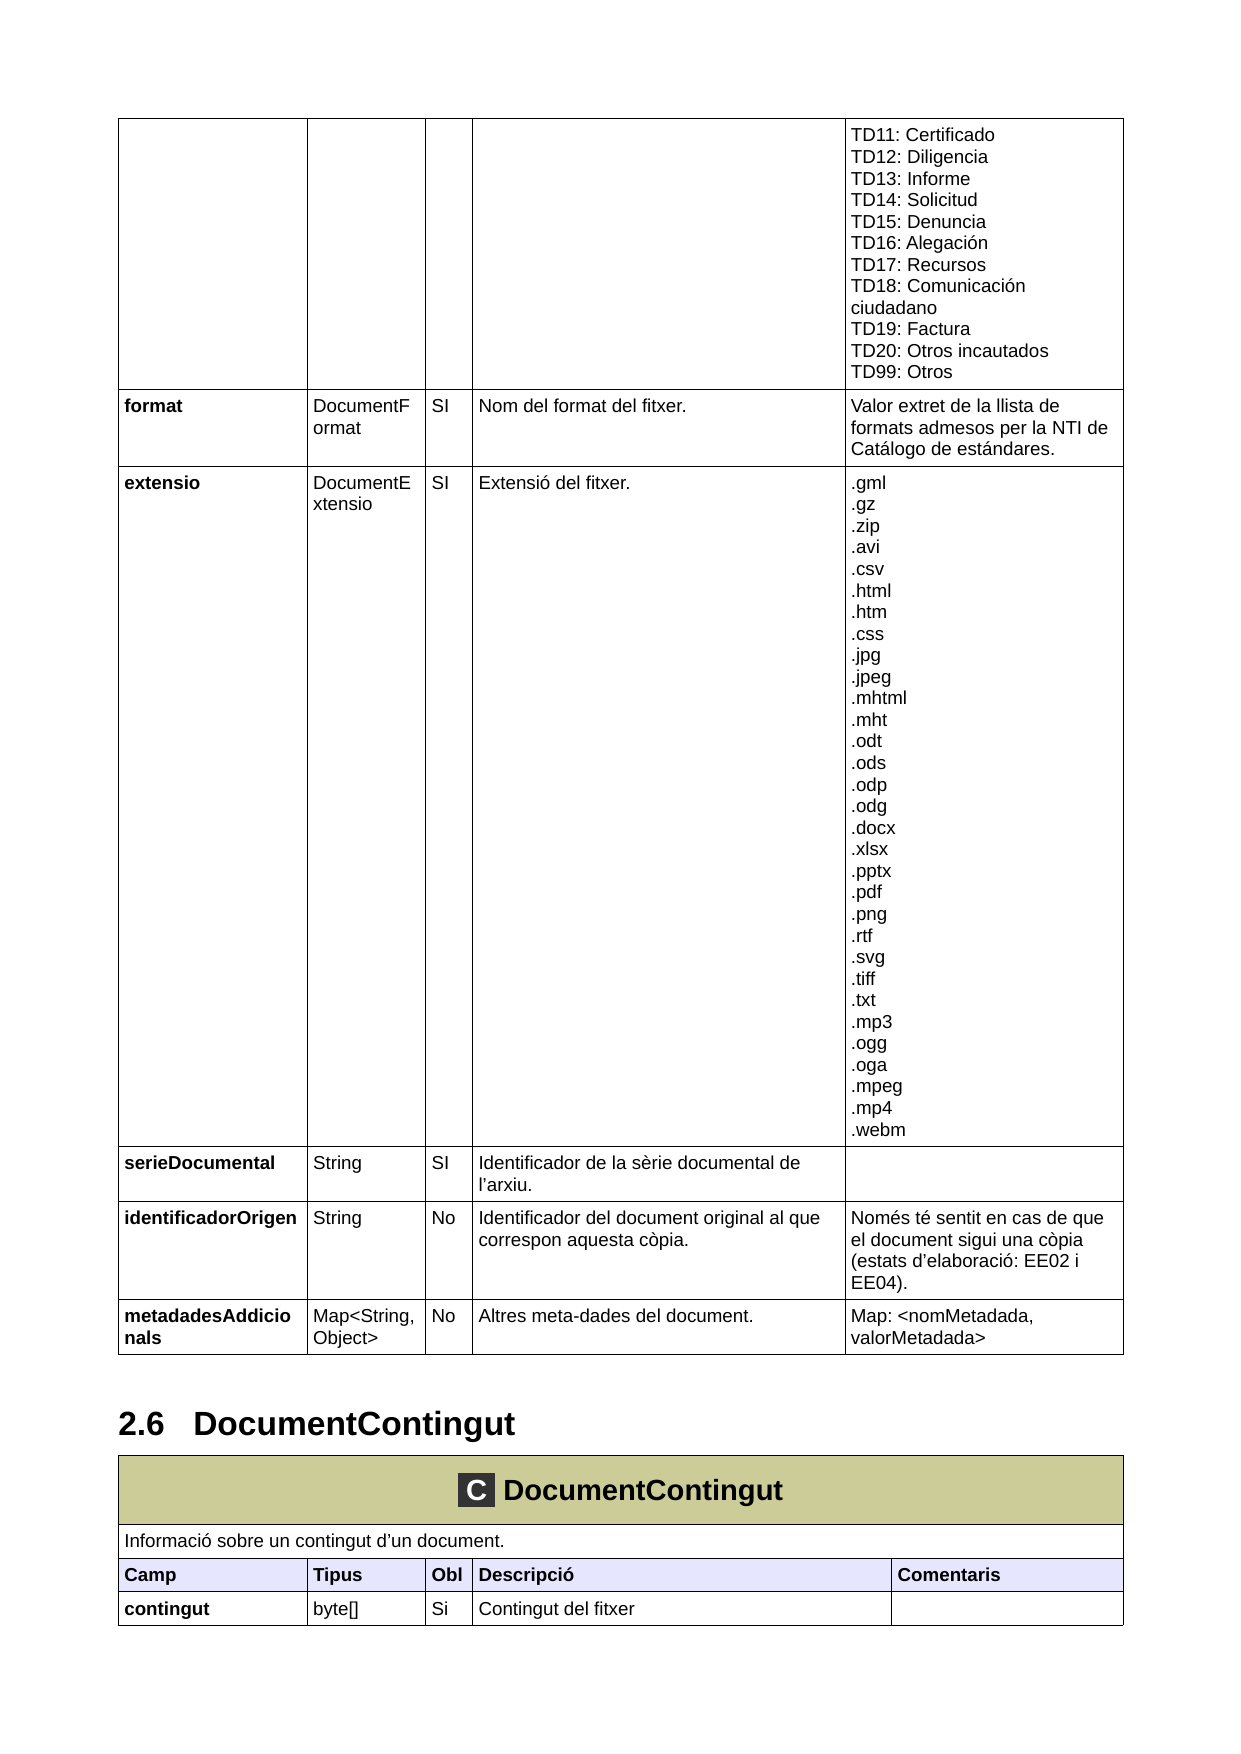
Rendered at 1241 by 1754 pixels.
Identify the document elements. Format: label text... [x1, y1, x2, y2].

table_cell Contingut del fitxer [473, 1592, 891, 1625]
table_cell Només té sentit en cas de que el document sigui una còpia (estats d’elaboració: EE02 i EE04). [846, 1202, 1123, 1299]
table_cell byte[] [308, 1592, 425, 1625]
table_cell Identificador del document original al que correspon aquesta còpia. [473, 1202, 845, 1299]
table_cell DocumentExtensio [308, 467, 425, 1146]
table_cell Informació sobre un contingut d’un document. [119, 1525, 1123, 1558]
table_cell No [426, 1202, 472, 1299]
table_cell Tipus [308, 1559, 425, 1591]
table_cell String [308, 1147, 425, 1201]
table_cell [846, 1147, 1123, 1201]
table_cell [473, 119, 845, 389]
table_cell Valor extret de la llista de formats admesos per la NTI de Catálogo de estándares. [846, 390, 1123, 466]
table_cell [892, 1592, 1123, 1625]
table_cell extensio [119, 467, 307, 1146]
table_cell [426, 119, 472, 389]
table_cell DocumentFormat [308, 390, 425, 466]
table_cell Extensió del fitxer. [473, 467, 845, 1146]
table_cell [308, 119, 425, 389]
table_cell No [426, 1300, 472, 1354]
table_cell Map<String, Object> [308, 1300, 425, 1354]
table_cell SI [426, 390, 472, 466]
table_cell Identificador de la sèrie documental de l’arxiu. [473, 1147, 845, 1201]
table_cell Camp [119, 1559, 307, 1591]
table_cell serieDocumental [119, 1147, 307, 1201]
subtitle DocumentContingut [118, 1404, 1122, 1443]
table_cell SI [426, 1147, 472, 1201]
table_cell Descripció [473, 1559, 891, 1591]
table_cell Altres meta-dades del document. [473, 1300, 845, 1354]
table_cell metadadesAddicionals [119, 1300, 307, 1354]
table_cell Comentaris [892, 1559, 1123, 1591]
table_cell format [119, 390, 307, 466]
table_cell Si [426, 1592, 472, 1625]
table_cell [119, 119, 307, 389]
table_header C DocumentContingut [119, 1456, 1123, 1524]
table_cell Map: <nomMetadada, valorMetadada> [846, 1300, 1123, 1354]
table_cell .gml .gz .zip .avi .csv .html .htm .css .jpg .jpeg .mhtml .mht .odt .ods .odp .odg .docx .xlsx .pptx .pdf .png .rtf .svg .tiff .txt .mp3 .ogg .oga .mpeg .mp4 .webm [846, 467, 1123, 1146]
table_cell String [308, 1202, 425, 1299]
table_cell TD11: Certificado TD12: Diligencia TD13: Informe TD14: Solicitud TD15: Denuncia TD16: Alegación TD17: Recursos TD18: Comunicación ciudadano TD19: Factura TD20: Otros incautados TD99: Otros [846, 119, 1123, 389]
table_cell identificadorOrigen [119, 1202, 307, 1299]
table_cell Nom del format del fitxer. [473, 390, 845, 466]
table_cell contingut [119, 1592, 307, 1625]
table_cell Obl [426, 1559, 472, 1591]
table_cell SI [426, 467, 472, 1146]
